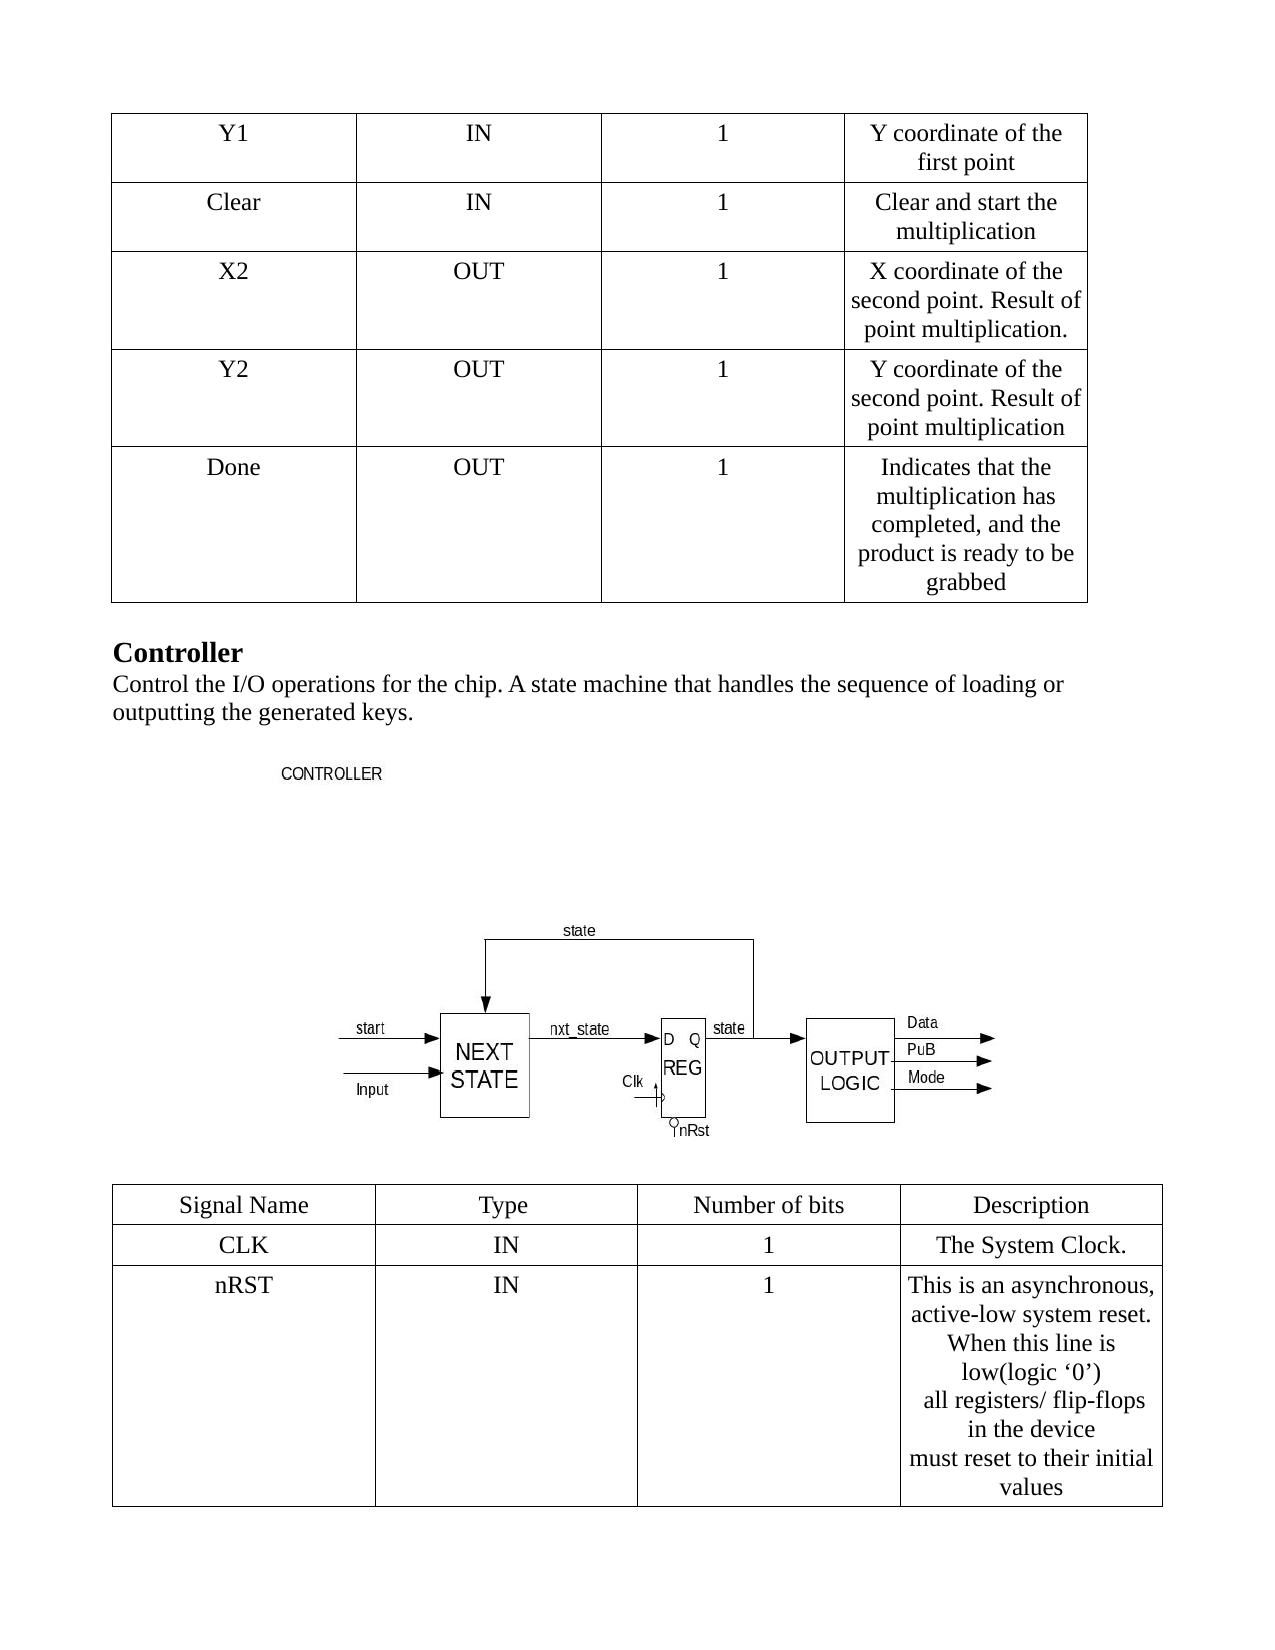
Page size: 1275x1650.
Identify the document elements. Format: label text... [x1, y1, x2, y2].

table_header Type [376, 1185, 637, 1224]
table_cell OUT [357, 252, 601, 348]
table_cell X coordinate of the second point. Result of point multiplication. [845, 252, 1087, 348]
table_cell 1 [602, 252, 844, 348]
table_cell 1 [602, 114, 844, 182]
table_cell Done [112, 447, 356, 602]
picture [202, 737, 1073, 1151]
table_cell 1 [638, 1225, 900, 1264]
table_cell Clear [112, 183, 356, 251]
table_cell This is an asynchronous, active-low system reset. When this line is low(logic ‘0’) all registers/ flip-flops in the device must reset to their initial values [901, 1266, 1162, 1506]
table_cell 1 [638, 1266, 900, 1506]
table_cell Indicates that the multiplication has completed, and the product is ready to be grabbed [845, 447, 1087, 602]
table_cell IN [357, 114, 601, 182]
table_cell Y coordinate of the second point. Result of point multiplication [845, 350, 1087, 446]
table_cell IN [376, 1225, 637, 1264]
text Controller [112, 635, 1162, 669]
table_cell CLK [113, 1225, 375, 1264]
text Control the I/O operations for the chip. A state machine that handles the sequence of loading or outputting the generated keys. [112, 669, 1162, 726]
table_cell OUT [357, 447, 601, 602]
table_cell Y2 [112, 350, 356, 446]
table_header Description [901, 1185, 1162, 1224]
table_cell Clear and start the multiplication [845, 183, 1087, 251]
table_cell X2 [112, 252, 356, 348]
table_cell Y1 [112, 114, 356, 182]
table_header Signal Name [113, 1185, 375, 1224]
table_cell Y coordinate of the first point [845, 114, 1087, 182]
table_cell nRST [113, 1266, 375, 1506]
table_cell IN [376, 1266, 637, 1506]
table_header Number of bits [638, 1185, 900, 1224]
table_cell 1 [602, 183, 844, 251]
table_cell 1 [602, 350, 844, 446]
table_cell 1 [602, 447, 844, 602]
table_cell The System Clock. [901, 1225, 1162, 1264]
table_cell IN [357, 183, 601, 251]
table_cell OUT [357, 350, 601, 446]
